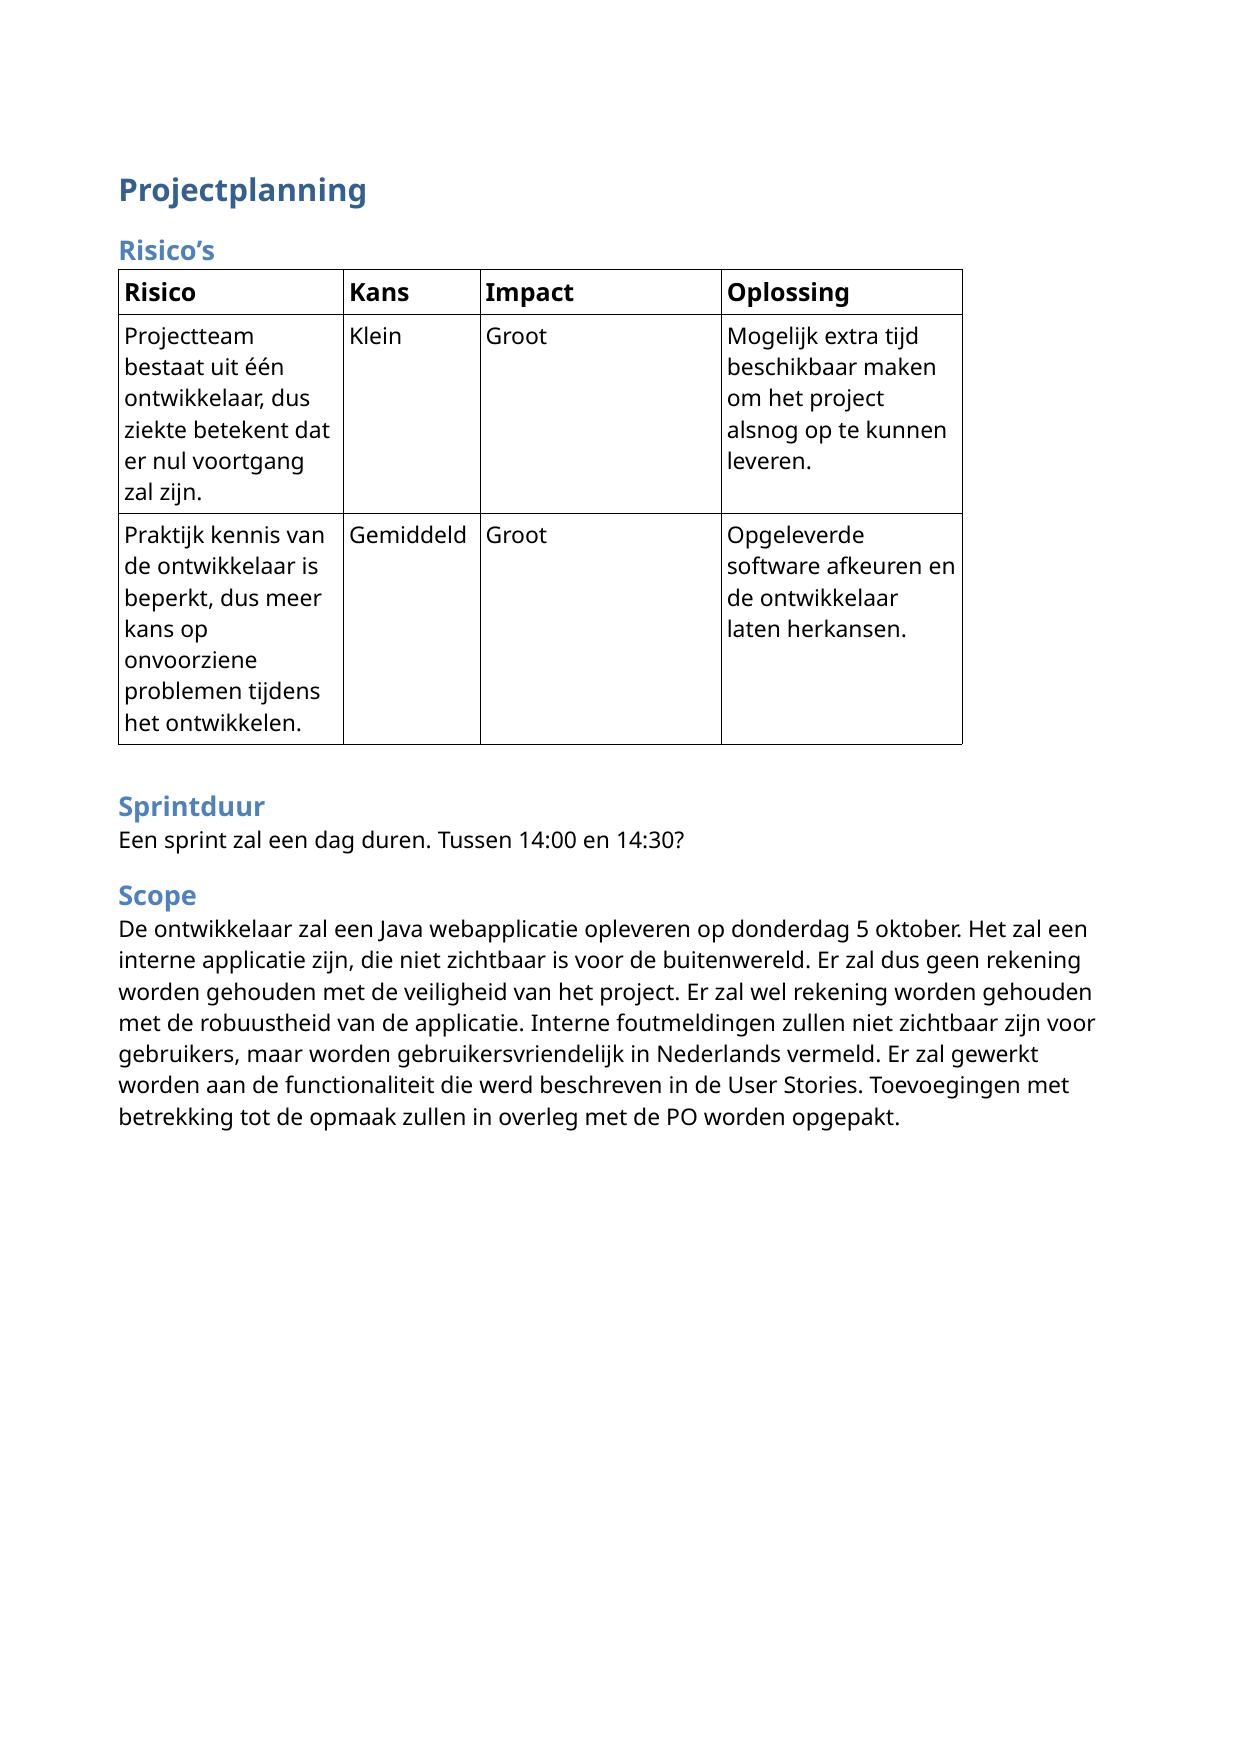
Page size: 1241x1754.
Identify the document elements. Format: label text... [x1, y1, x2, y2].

table_cell Groot [481, 514, 721, 743]
table_cell Praktijk kennis van de ontwikkelaar is beperkt, dus meer kans op onvoorziene problemen tijdens het ontwikkelen. [119, 514, 343, 743]
table_header Risico [119, 270, 343, 314]
table_cell Opgeleverde software afkeuren en de ontwikkelaar laten herkansen. [722, 514, 962, 743]
text De ontwikkelaar zal een Java webapplicatie opleveren op donderdag 5 oktober. Het zal een interne applicatie zijn, die niet zichtbaar is voor de buitenwereld. Er zal dus geen rekening worden gehouden met de veiligheid van het project. Er zal wel rekening worden gehouden met de robuustheid van de applicatie. Interne foutmeldingen zullen niet zichtbaar zijn voor gebruikers, maar worden gebruikersvriendelijk in Nederlands vermeld. Er zal gewerkt worden aan de functionaliteit die werd beschreven in de User Stories. Toevoegingen met betrekking tot de opmaak zullen in overleg met de PO worden opgepakt. [118, 913, 1122, 1132]
table_cell Projectteam bestaat uit één ontwikkelaar, dus ziekte betekent dat er nul voortgang zal zijn. [119, 315, 343, 513]
subtitle Scope [118, 876, 1122, 913]
table_cell Groot [481, 315, 721, 513]
table_header Oplossing [722, 270, 962, 314]
table_cell Klein [344, 315, 480, 513]
table_cell Mogelijk extra tijd beschikbaar maken om het project alsnog op te kunnen leveren. [722, 315, 962, 513]
subtitle Sprintduur [118, 787, 1122, 824]
subtitle Projectplanning [118, 168, 1122, 211]
table_header Impact [481, 270, 721, 314]
table_header Kans [344, 270, 480, 314]
table_cell Gemiddeld [344, 514, 480, 743]
text Een sprint zal een dag duren. Tussen 14:00 en 14:30? [118, 824, 1122, 855]
subtitle Risico’s [118, 232, 1122, 268]
